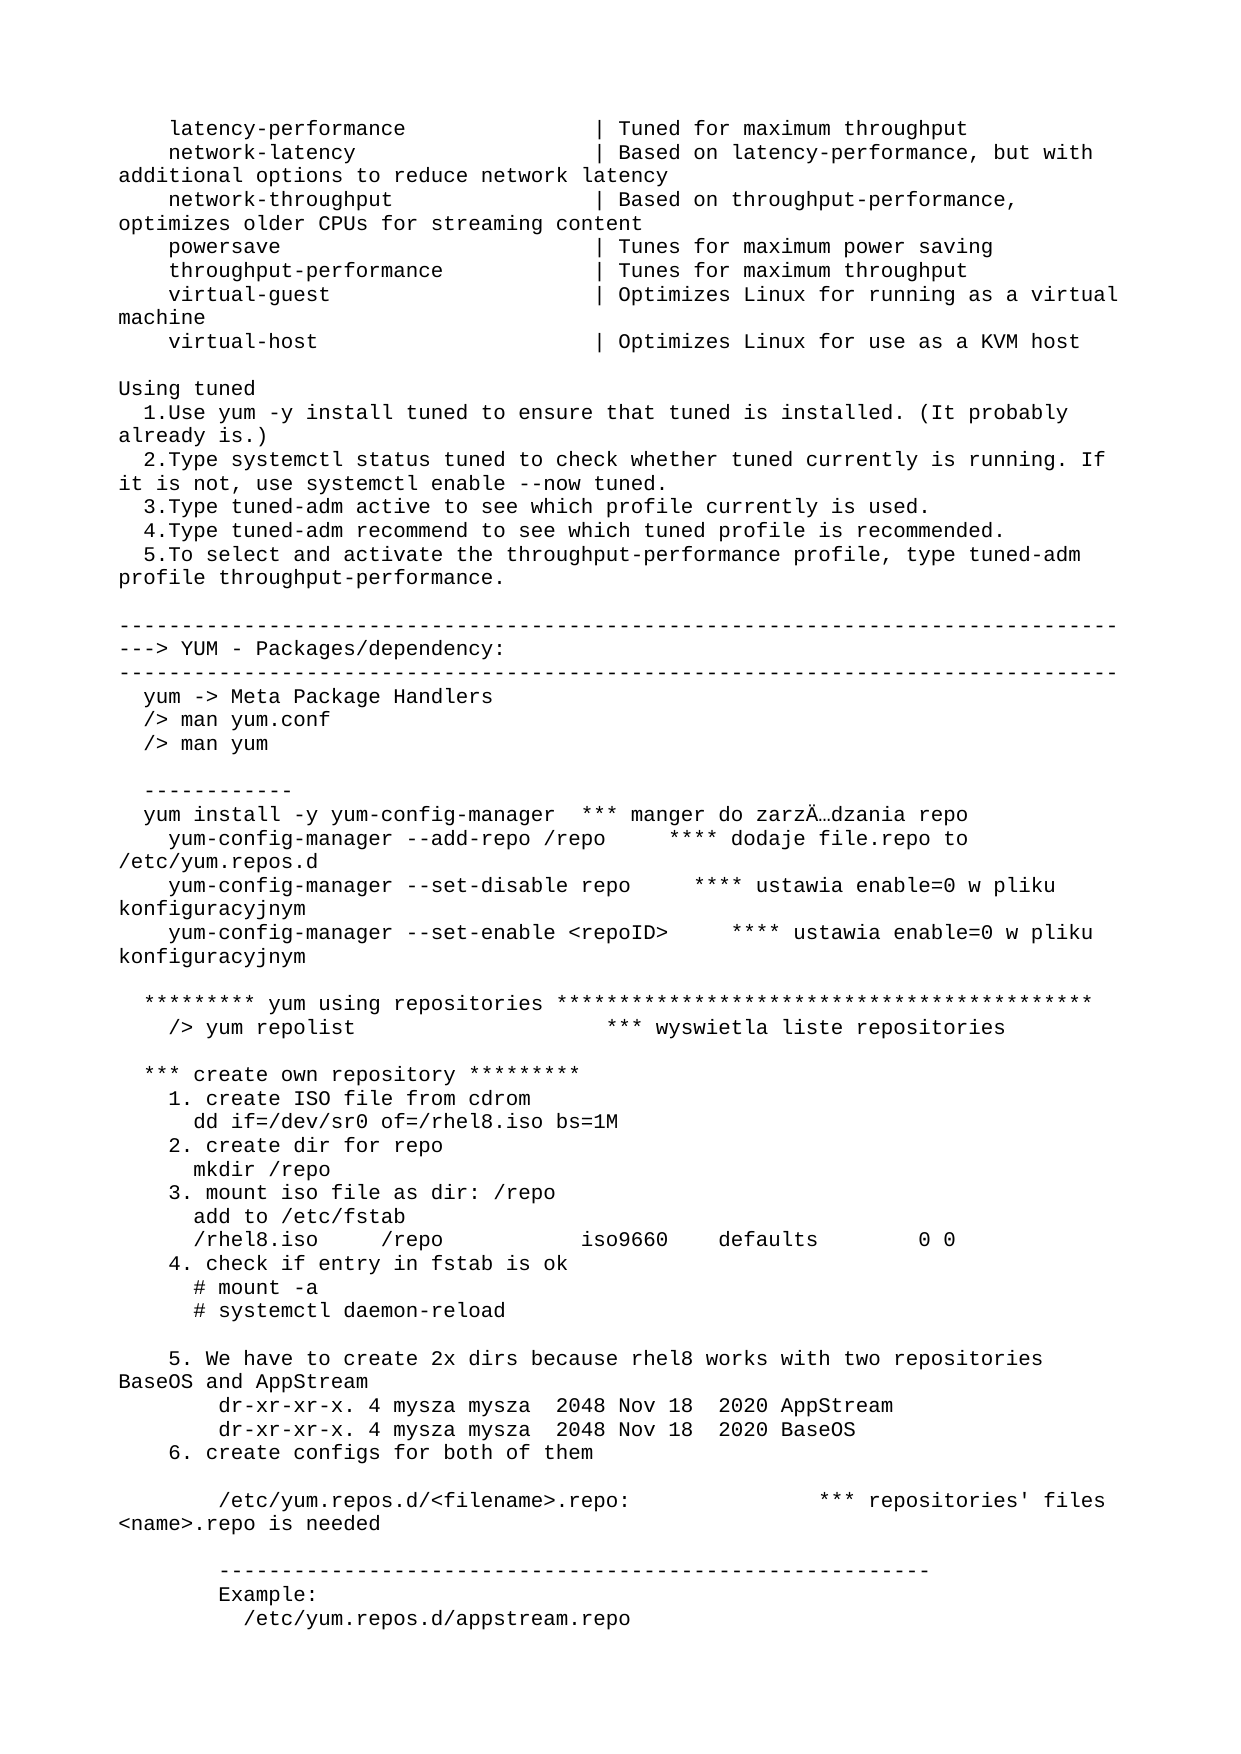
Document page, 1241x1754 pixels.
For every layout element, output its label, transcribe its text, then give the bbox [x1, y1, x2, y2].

text yum-config-manager --set-disable repo **** ustawia enable=0 w pliku konfiguracyjnym [118, 875, 1122, 922]
text 1.Use yum -y install tuned to ensure that tuned is installed. (It probably already is.) [118, 402, 1122, 449]
text /> man yum.conf [118, 709, 1122, 733]
text 3.Type tuned-adm active to see which profile currently is used. [118, 496, 1122, 520]
text add to /etc/fstab [118, 1206, 1122, 1229]
text yum-config-manager --add-repo /repo **** dodaje file.repo to /etc/yum.repos.d [118, 827, 1122, 875]
text dr-xr-xr-x. 4 mysza mysza 2048 Nov 18 2020 BaseOS [118, 1419, 1122, 1442]
text 5.To select and activate the throughput-performance profile, type tuned-adm profile throughput-performance. [118, 544, 1122, 591]
text network-throughput | Based on throughput-performance, optimizes older CPUs for streaming content [118, 189, 1122, 236]
text /rhel8.iso /repo iso9660 defaults 0 0 [118, 1229, 1122, 1253]
text --------------------------------------------------------- [118, 1561, 1122, 1584]
text 2.Type systemctl status tuned to check whether tuned currently is running. If it is not, use systemctl enable --now tuned. [118, 449, 1122, 496]
text yum install -y yum-config-manager *** manger do zarzÄ…dzania repo [118, 804, 1122, 827]
text ------------ [118, 780, 1122, 804]
text ********* yum using repositories ******************************************* [118, 993, 1122, 1017]
text yum-config-manager --set-enable <repoID> **** ustawia enable=0 w pliku konfiguracyjnym [118, 922, 1122, 969]
text # mount -a [118, 1277, 1122, 1300]
text dd if=/dev/sr0 of=/rhel8.iso bs=1M [118, 1111, 1122, 1135]
text network-latency | Based on latency-performance, but with additional options to reduce network latency [118, 142, 1122, 189]
text /etc/yum.repos.d/<filename>.repo: *** repositories' files <name>.repo is needed [118, 1489, 1122, 1537]
text 4. check if entry in fstab is ok [118, 1253, 1122, 1277]
text Example: [118, 1584, 1122, 1608]
text throughput-performance | Tunes for maximum throughput [118, 260, 1122, 284]
text *** create own repository ********* [118, 1064, 1122, 1088]
text 2. create dir for repo [118, 1135, 1122, 1158]
text mkdir /repo [118, 1158, 1122, 1182]
text virtual-guest | Optimizes Linux for running as a virtual machine [118, 284, 1122, 331]
text 3. mount iso file as dir: /repo [118, 1182, 1122, 1206]
text yum -> Meta Package Handlers [118, 686, 1122, 709]
text /> yum repolist *** wyswietla liste repositories [118, 1017, 1122, 1040]
text powersave | Tunes for maximum power saving [118, 236, 1122, 260]
text 6. create configs for both of them [118, 1442, 1122, 1466]
text ---> YUM - Packages/dependency: [118, 638, 1122, 662]
text 5. We have to create 2x dirs because rhel8 works with two repositories BaseOS and AppStream [118, 1348, 1122, 1395]
text dr-xr-xr-x. 4 mysza mysza 2048 Nov 18 2020 AppStream [118, 1395, 1122, 1419]
text Using tuned [118, 378, 1122, 402]
text virtual-host | Optimizes Linux for use as a KVM host [118, 331, 1122, 354]
text # systemctl daemon-reload [118, 1300, 1122, 1324]
text -------------------------------------------------------------------------------- [118, 662, 1122, 686]
text /etc/yum.repos.d/appstream.repo [118, 1608, 1122, 1631]
text -------------------------------------------------------------------------------- [118, 615, 1122, 638]
text /> man yum [118, 733, 1122, 757]
text 4.Type tuned-adm recommend to see which tuned profile is recommended. [118, 520, 1122, 544]
text latency-performance | Tuned for maximum throughput [118, 118, 1122, 142]
text 1. create ISO file from cdrom [118, 1088, 1122, 1111]
